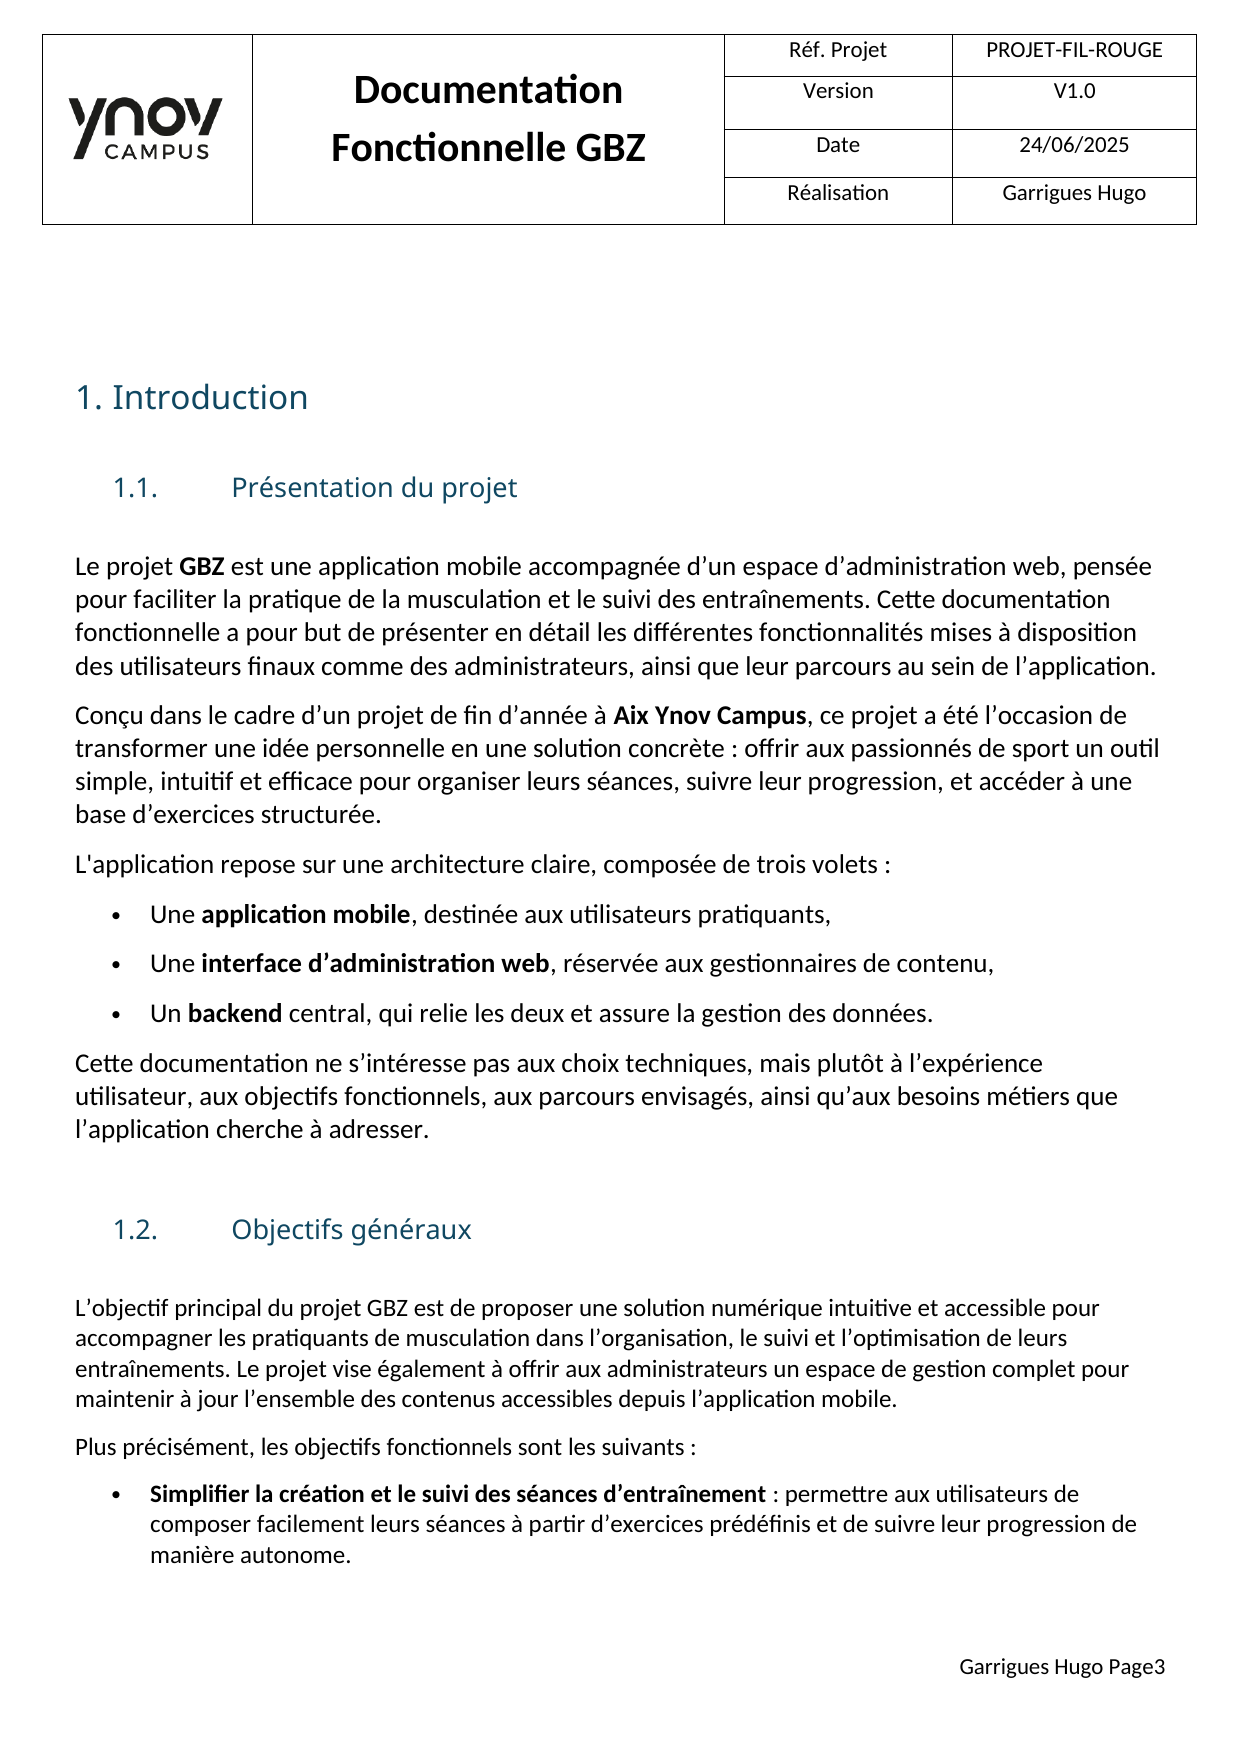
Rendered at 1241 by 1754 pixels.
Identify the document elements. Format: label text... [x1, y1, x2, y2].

text Plus précisément, les objectifs fonctionnels sont les suivants : [75, 1431, 1165, 1461]
text Cette documentation ne s’intéresse pas aux choix techniques, mais plutôt à l’expérience utilisateur, aux objectifs fonctionnels, aux parcours envisagés, ainsi qu’aux besoins métiers que l’application cherche à adresser. [75, 1046, 1165, 1145]
text Conçu dans le cadre d’un projet de fin d’année à Aix Ynov Campus, ce projet a été l’occasion de transformer une idée personnelle en une solution concrète : offrir aux passionnés de sport un outil simple, intuitif et efficace pour organiser leurs séances, suivre leur progression, et accéder à une base d’exercices structurée. [75, 698, 1165, 830]
text L’objectif principal du projet GBZ est de proposer une solution numérique intuitive et accessible pour accompagner les pratiquants de musculation dans l’organisation, le suivi et l’optimisation de leurs entraînements. Le projet vise également à offrir aux administrateurs un espace de gestion complet pour maintenir à jour l’ensemble des contenus accessibles depuis l’application mobile. [75, 1292, 1165, 1414]
list Un backend central, qui relie les deux et assure la gestion des données. [112, 996, 1165, 1029]
list Présentation du projet [112, 468, 1165, 505]
text Le projet GBZ est une application mobile accompagnée d’un espace d’administration web, pensée pour faciliter la pratique de la musculation et le suivi des entraînements. Cette documentation fonctionnelle a pour but de présenter en détail les différentes fonctionnalités mises à disposition des utilisateurs finaux comme des administrateurs, ainsi que leur parcours au sein de l’application. [75, 549, 1165, 682]
list Introduction [75, 374, 1165, 419]
list Objectifs généraux [112, 1210, 1165, 1247]
text L'application repose sur une architecture claire, composée de trois volets : [75, 847, 1165, 880]
list Simplifier la création et le suivi des séances d’entraînement : permettre aux utilisateurs de composer facilement leurs séances à partir d’exercices prédéfinis et de suivre leur progression de manière autonome. [112, 1478, 1165, 1569]
list Une interface d’administration web, réservée aux gestionnaires de contenu, [112, 946, 1165, 979]
list Une application mobile, destinée aux utilisateurs pratiquants, [112, 897, 1165, 930]
